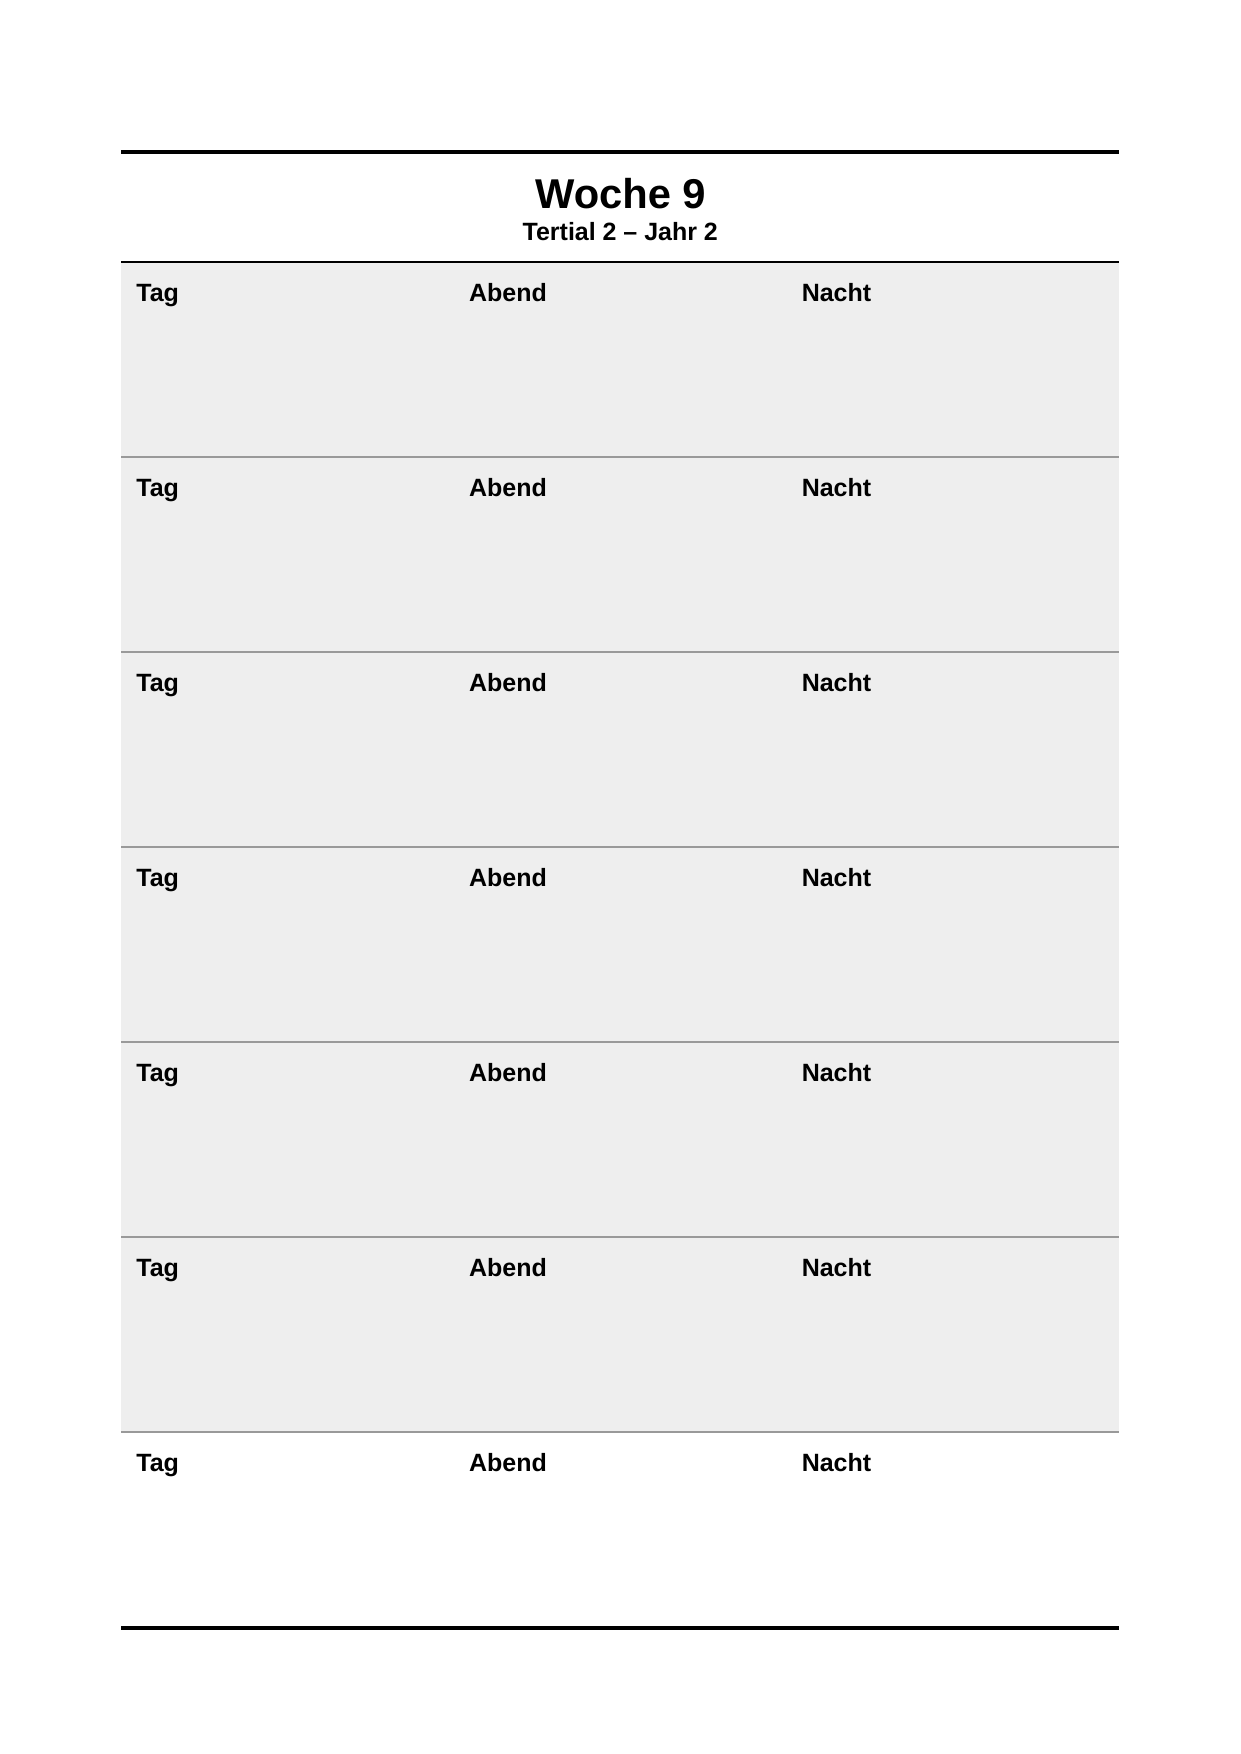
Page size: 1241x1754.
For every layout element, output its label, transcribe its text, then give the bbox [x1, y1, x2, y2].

table_cell Tag [121, 653, 454, 846]
table_cell Nacht [787, 263, 1119, 456]
table_cell Tag [121, 1433, 454, 1626]
table_cell Tag [121, 848, 454, 1041]
table_cell Abend [454, 458, 787, 651]
table_cell Tag [121, 1238, 454, 1431]
table_cell Nacht [787, 848, 1119, 1041]
table_cell Nacht [787, 1433, 1119, 1626]
table_header Woche 9 Tertial 2 – Jahr 2 [121, 154, 1119, 261]
table_cell Tag [121, 263, 454, 456]
table_cell Nacht [787, 1043, 1119, 1236]
table_cell Tag [121, 1043, 454, 1236]
table_cell Abend [454, 848, 787, 1041]
table_cell Abend [454, 1433, 787, 1626]
table_cell Abend [454, 1238, 787, 1431]
table_cell Nacht [787, 458, 1119, 651]
table_cell Abend [454, 1043, 787, 1236]
table_cell Nacht [787, 1238, 1119, 1431]
table_cell Abend [454, 653, 787, 846]
table_cell Abend [454, 263, 787, 456]
table_cell Tag [121, 458, 454, 651]
table_cell Nacht [787, 653, 1119, 846]
